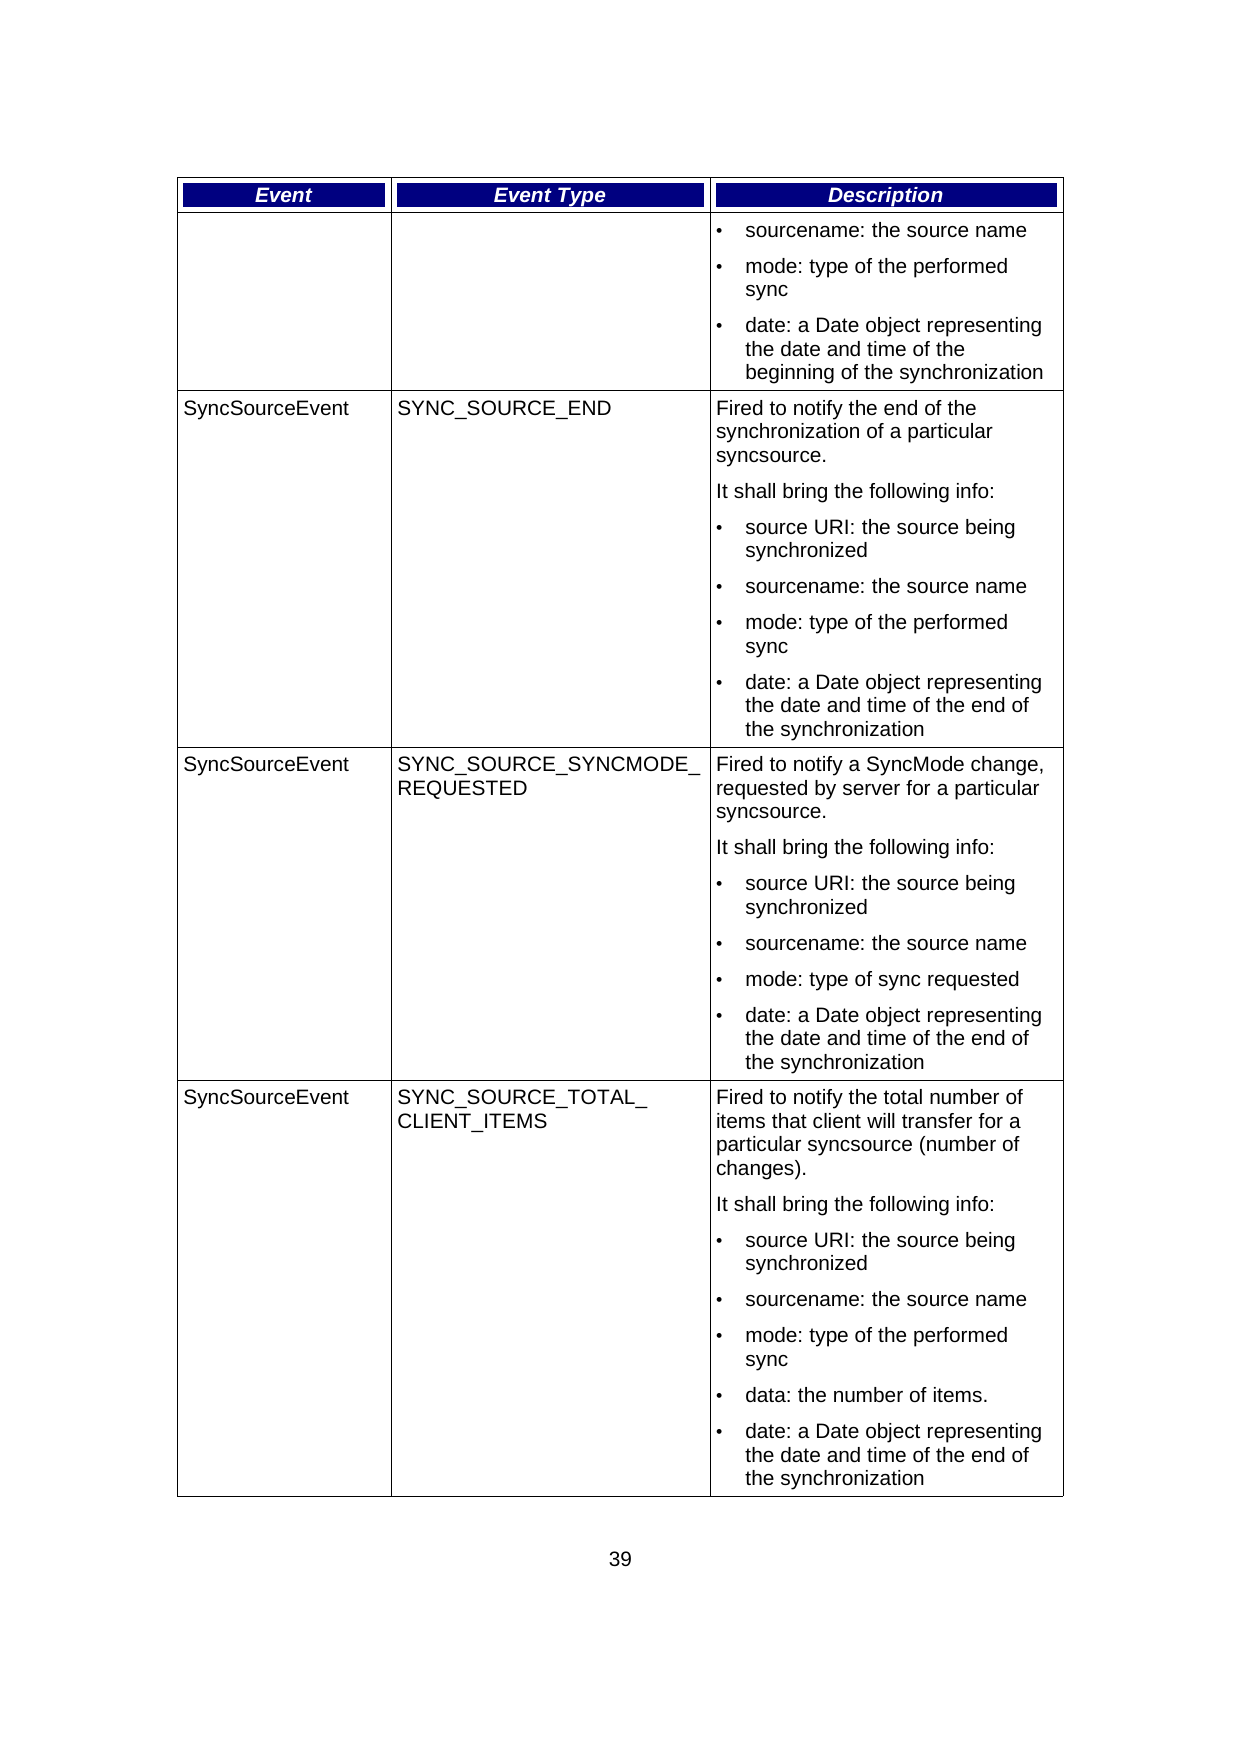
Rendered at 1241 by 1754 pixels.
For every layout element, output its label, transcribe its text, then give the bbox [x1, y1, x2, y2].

table_cell SYNC_SOURCE_SYNCMODE_REQUESTED [392, 748, 710, 1080]
table_cell SyncSourceEvent [178, 1081, 391, 1496]
table_cell SYNC_SOURCE_END [392, 391, 710, 747]
table_header Event [178, 178, 391, 212]
table_cell SyncSourceEvent [178, 391, 391, 747]
table_cell Fired to notify the end of the synchronization of a particular syncsource. It shall bring the following info: source URI: the source being synchronized sourcename: the source name mode: type of the performed sync date: a Date object representing the date and time of the end of the synchronization [711, 391, 1063, 747]
table_cell [178, 213, 391, 390]
table_cell Fired to notify the total number of items that client will transfer for a particular syncsource (number of changes). It shall bring the following info: source URI: the source being synchronized sourcename: the source name mode: type of the performed sync data: the number of items. date: a Date object representing the date and time of the end of the synchronization [711, 1081, 1063, 1496]
table_cell SyncSourceEvent [178, 748, 391, 1080]
table_cell Fired to notify the beginning of the synchronization of a particular syncsource. It shall bring the following info: source URI: the source being synchronized sourcename: the source name mode: type of the performed sync date: a Date object representing the date and time of the beginning of the synchronization [711, 213, 1063, 390]
table_cell [392, 213, 710, 390]
table_header Description [711, 178, 1063, 212]
table_cell SYNC_SOURCE_TOTAL_ CLIENT_ITEMS [392, 1081, 710, 1496]
table_header Event Type [392, 178, 710, 212]
table_cell Fired to notify a SyncMode change, requested by server for a particular syncsource. It shall bring the following info: source URI: the source being synchronized sourcename: the source name mode: type of sync requested date: a Date object representing the date and time of the end of the synchronization [711, 748, 1063, 1080]
